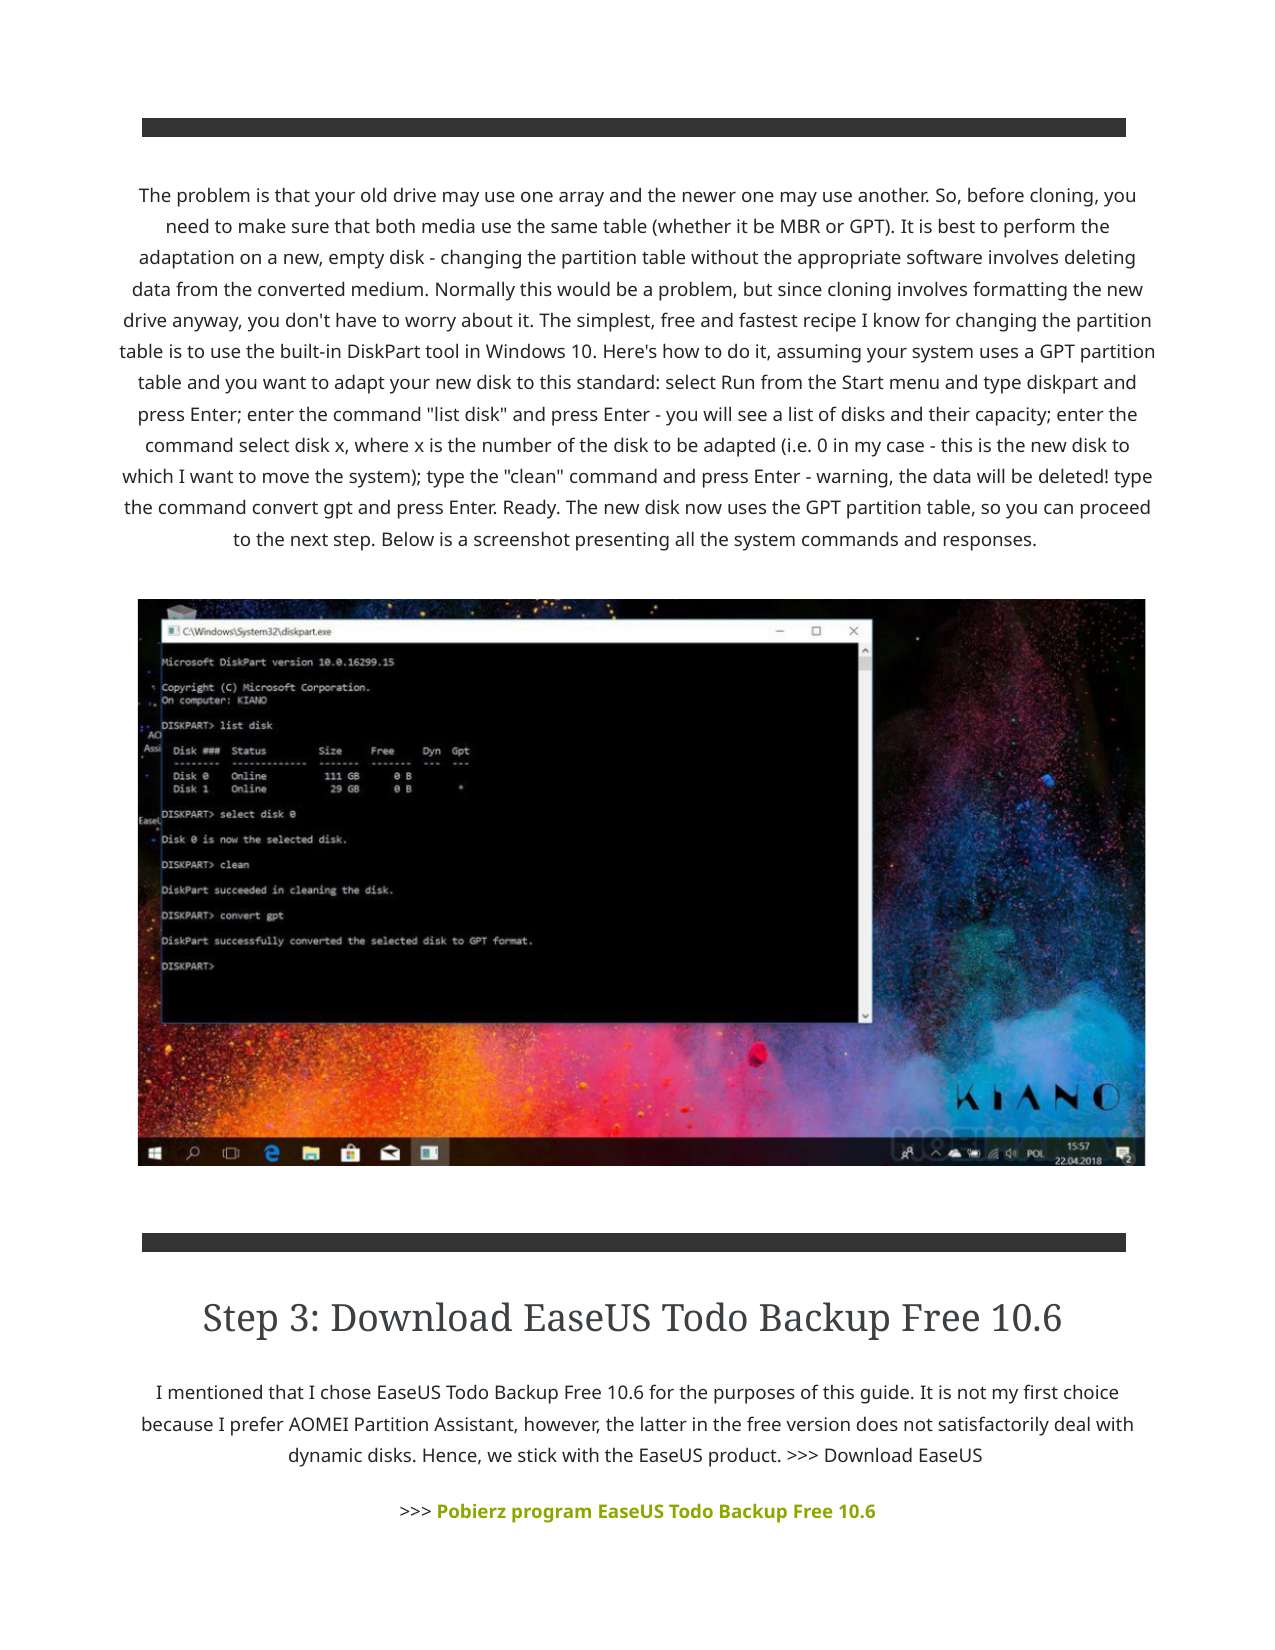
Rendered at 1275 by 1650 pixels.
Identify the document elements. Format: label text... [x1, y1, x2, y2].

text >>> Pobierz program EaseUS Todo Backup Free 10.6 [118, 1493, 1157, 1524]
picture [137, 598, 1146, 1166]
text Step 3: Download EaseUS Todo Backup Free 10.6 [118, 1292, 1157, 1343]
text The problem is that your old drive may use one array and the newer one may use another. So, before cloning, you need to make sure that both media use the same table (whether it be MBR or GPT). It is best to perform the adaptation on a new, empty disk - changing the partition table without the appropriate software involves deleting data from the converted medium. Normally this would be a problem, but since cloning involves formatting the new drive anyway, you don't have to worry about it. The simplest, free and fastest recipe I know for changing the partition table is to use the built-in DiskPart tool in Windows 10. Here's how to do it, assuming your system uses a GPT partition table and you want to adapt your new disk to this standard: select Run from the Start menu and type diskpart and press Enter; enter the command "list disk" and press Enter - you will see a list of disks and their capacity; enter the command select disk x, where x is the number of the disk to be adapted (i.e. 0 in my case - this is the new disk to which I want to move the system); type the "clean" command and press Enter - warning, the data will be deleted! type the command convert gpt and press Enter. Ready. The new disk now uses the GPT partition table, so you can proceed to the next step. Below is a screenshot presenting all the system commands and responses. [118, 145, 1157, 551]
text I mentioned that I chose EaseUS Todo Backup Free 10.6 for the purposes of this guide. It is not my first choice because I prefer AOMEI Partition Assistant, however, the latter in the free version does not satisfactorily deal with dynamic disks. Hence, we stick with the EaseUS product. >>> Download EaseUS [118, 1374, 1157, 1468]
